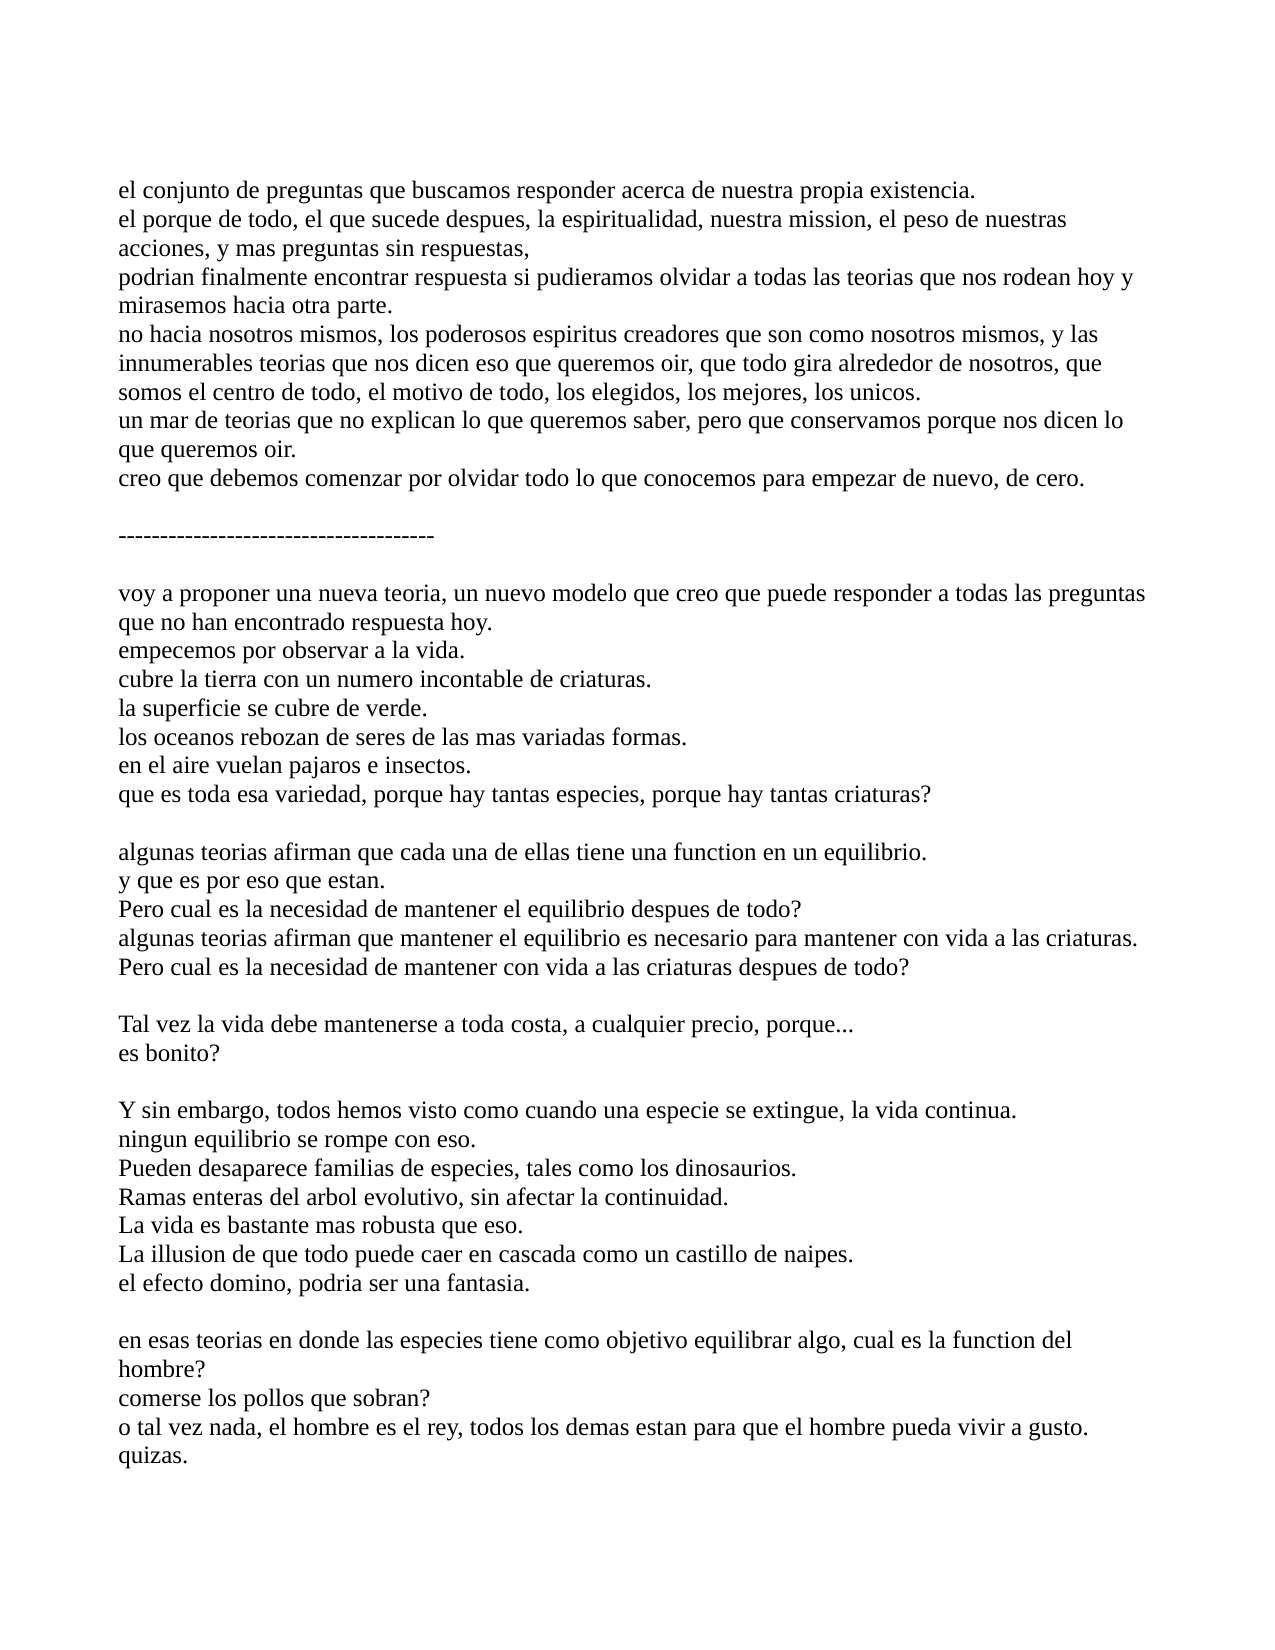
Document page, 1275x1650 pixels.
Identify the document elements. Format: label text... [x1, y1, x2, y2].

text La vida es bastante mas robusta que eso. [118, 1211, 1157, 1239]
text Pueden desaparece familias de especies, tales como los dinosaurios. [118, 1153, 1157, 1182]
text empecemos por observar a la vida. [118, 636, 1157, 664]
text o tal vez nada, el hombre es el rey, todos los demas estan para que el hombre pueda vivir a gusto. [118, 1412, 1157, 1441]
text los oceanos rebozan de seres de las mas variadas formas. [118, 722, 1157, 751]
text cubre la tierra con un numero incontable de criaturas. [118, 664, 1157, 693]
text el porque de todo, el que sucede despues, la espiritualidad, nuestra mission, el peso de nuestras acciones, y mas preguntas sin respuestas, [118, 204, 1157, 262]
text un mar de teorias que no explican lo que queremos saber, pero que conservamos porque nos dicen lo que queremos oir. [118, 406, 1157, 463]
text el conjunto de preguntas que buscamos responder acerca de nuestra propia existencia. [118, 176, 1157, 204]
text comerse los pollos que sobran? [118, 1383, 1157, 1412]
text que es toda esa variedad, porque hay tantas especies, porque hay tantas criaturas? [118, 779, 1157, 808]
text Pero cual es la necesidad de mantener el equilibrio despues de todo? [118, 894, 1157, 923]
text Ramas enteras del arbol evolutivo, sin afectar la continuidad. [118, 1182, 1157, 1211]
text no hacia nosotros mismos, los poderosos espiritus creadores que son como nosotros mismos, y las innumerables teorias que nos dicen eso que queremos oir, que todo gira alrededor de nosotros, que somos el centro de todo, el motivo de todo, los elegidos, los mejores, los unicos. [118, 319, 1157, 406]
text La illusion de que todo puede caer en cascada como un castillo de naipes. [118, 1239, 1157, 1268]
text el efecto domino, podria ser una fantasia. [118, 1268, 1157, 1297]
text en esas teorias en donde las especies tiene como objetivo equilibrar algo, cual es la function del hombre? [118, 1326, 1157, 1383]
text -------------------------------------- [118, 521, 1157, 549]
text es bonito? [118, 1038, 1157, 1067]
text algunas teorias afirman que cada una de ellas tiene una function en un equilibrio. [118, 837, 1157, 866]
text podrian finalmente encontrar respuesta si pudieramos olvidar a todas las teorias que nos rodean hoy y mirasemos hacia otra parte. [118, 262, 1157, 319]
text Tal vez la vida debe mantenerse a toda costa, a cualquier precio, porque... [118, 1009, 1157, 1038]
text Y sin embargo, todos hemos visto como cuando una especie se extingue, la vida continua. [118, 1096, 1157, 1124]
text voy a proponer una nueva teoria, un nuevo modelo que creo que puede responder a todas las preguntas que no han encontrado respuesta hoy. [118, 578, 1157, 636]
text la superficie se cubre de verde. [118, 693, 1157, 722]
text quizas. [118, 1441, 1157, 1469]
text y que es por eso que estan. [118, 866, 1157, 894]
text ningun equilibrio se rompe con eso. [118, 1124, 1157, 1153]
text en el aire vuelan pajaros e insectos. [118, 751, 1157, 779]
text creo que debemos comenzar por olvidar todo lo que conocemos para empezar de nuevo, de cero. [118, 463, 1157, 492]
text Pero cual es la necesidad de mantener con vida a las criaturas despues de todo? [118, 952, 1157, 981]
text algunas teorias afirman que mantener el equilibrio es necesario para mantener con vida a las criaturas. [118, 923, 1157, 952]
